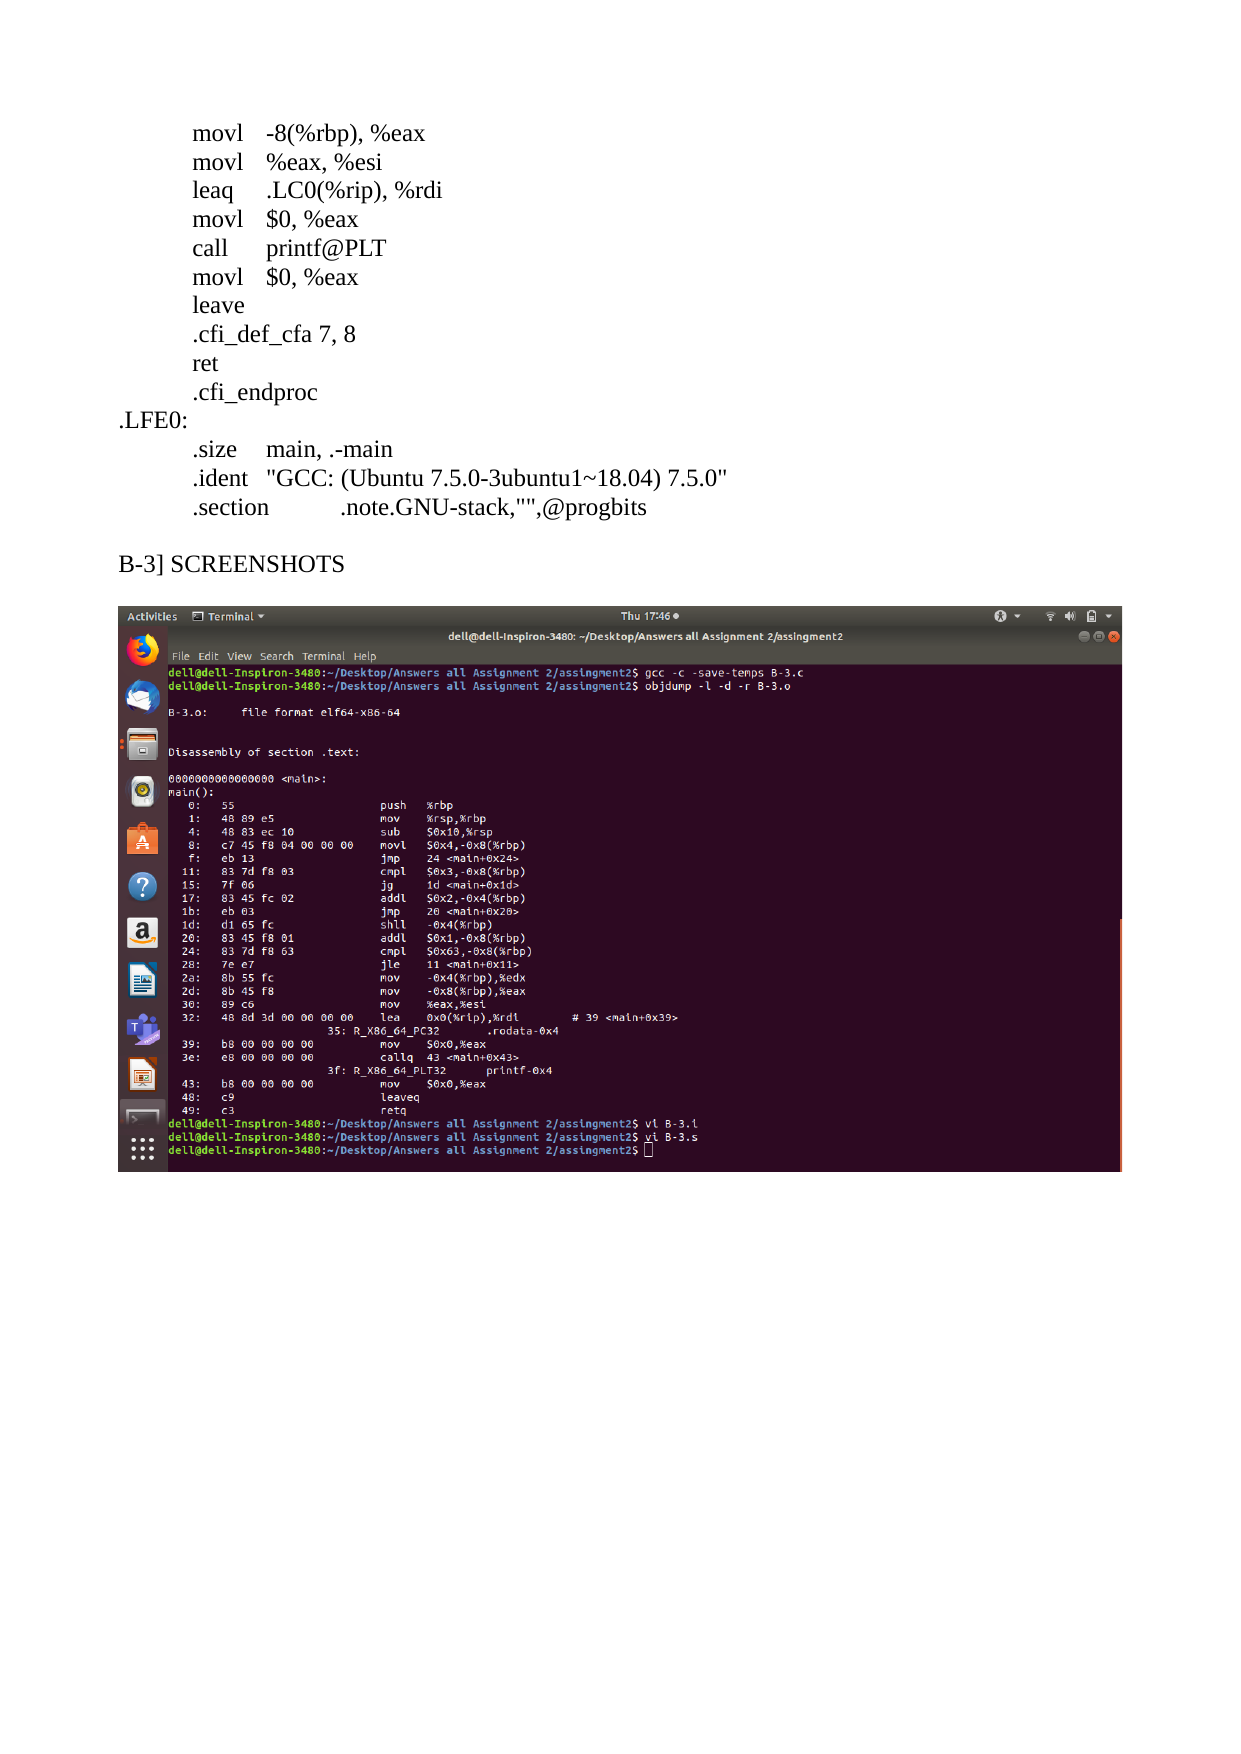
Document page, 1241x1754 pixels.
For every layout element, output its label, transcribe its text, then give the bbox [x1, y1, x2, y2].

text ret [118, 348, 1122, 377]
text .section .note.GNU-stack,"",@progbits [118, 492, 1122, 521]
text .cfi_def_cfa 7, 8 [118, 319, 1122, 348]
text B-3] SCREENSHOTS [118, 549, 1122, 578]
text .ident "GCC: (Ubuntu 7.5.0-3ubuntu1~18.04) 7.5.0" [118, 463, 1122, 492]
text call printf@PLT [118, 233, 1122, 262]
text movl $0, %eax [118, 262, 1122, 291]
text movl $0, %eax [118, 204, 1122, 233]
text leave [118, 291, 1122, 319]
text .cfi_endproc [118, 377, 1122, 406]
text .LFE0: [118, 406, 1122, 434]
text movl %eax, %esi [118, 147, 1122, 176]
text movl -8(%rbp), %eax [118, 118, 1122, 147]
text leaq .LC0(%rip), %rdi [118, 176, 1122, 204]
picture [118, 606, 1123, 1172]
text .size main, .-main [118, 434, 1122, 463]
